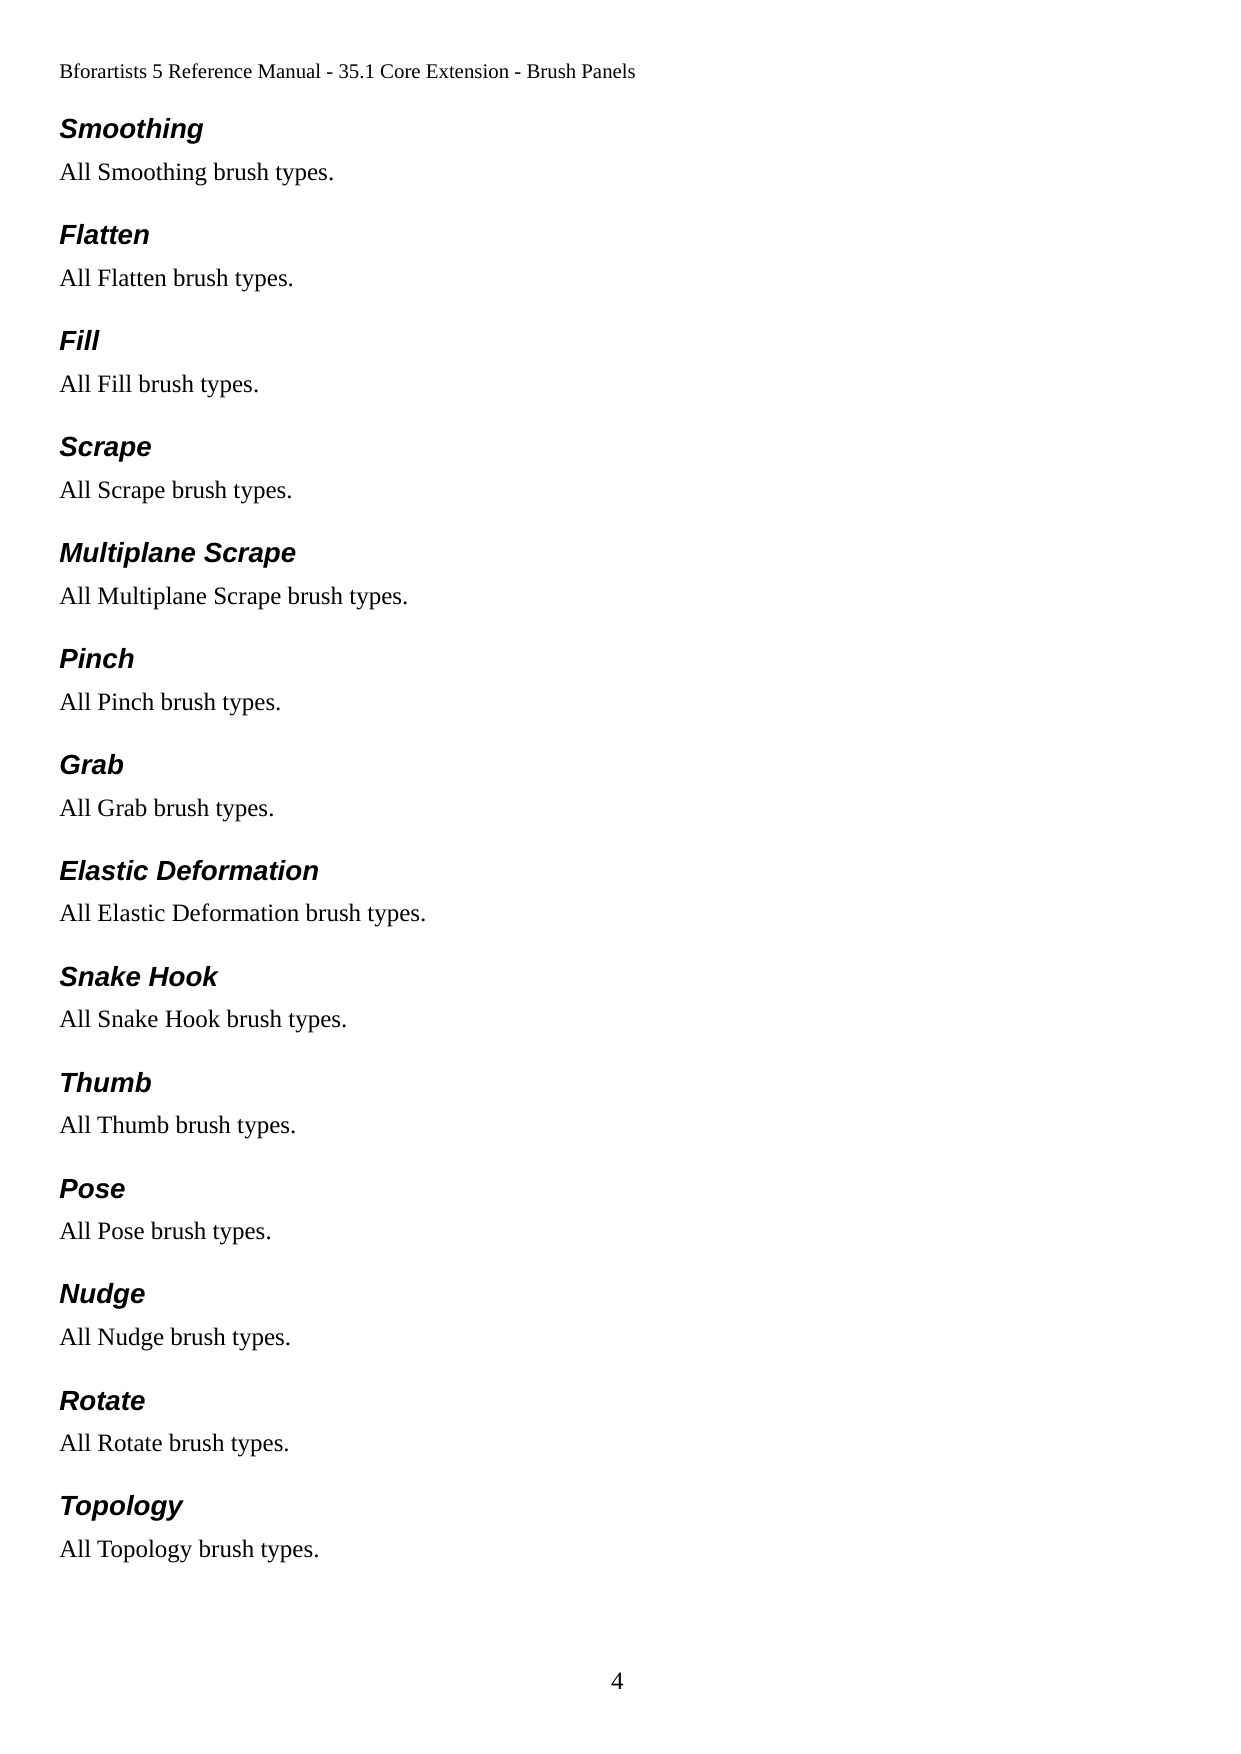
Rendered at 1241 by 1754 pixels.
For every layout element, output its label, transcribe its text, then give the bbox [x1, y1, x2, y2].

subtitle Snake Hook [59, 960, 1181, 992]
subtitle Multiplane Scrape [59, 536, 1181, 568]
subtitle Nudge [59, 1278, 1181, 1310]
subtitle Topology [59, 1490, 1181, 1522]
subtitle Scrape [59, 430, 1181, 462]
text All Fill brush types. [59, 369, 1181, 398]
subtitle Pose [59, 1172, 1181, 1204]
text All Topology brush types. [59, 1534, 1181, 1563]
subtitle Pinch [59, 642, 1181, 674]
subtitle Flatten [59, 218, 1181, 250]
text All Thumb brush types. [59, 1110, 1181, 1139]
text All Snake Hook brush types. [59, 1004, 1181, 1033]
text All Flatten brush types. [59, 263, 1181, 292]
subtitle Thumb [59, 1066, 1181, 1098]
subtitle Rotate [59, 1384, 1181, 1416]
text All Multiplane Scrape brush types. [59, 581, 1181, 609]
text All Elastic Deformation brush types. [59, 898, 1181, 927]
subtitle Grab [59, 748, 1181, 780]
subtitle Elastic Deformation [59, 854, 1181, 886]
text All Nudge brush types. [59, 1322, 1181, 1351]
text All Smoothing brush types. [59, 157, 1181, 186]
text All Scrape brush types. [59, 475, 1181, 503]
text All Pose brush types. [59, 1216, 1181, 1245]
text All Grab brush types. [59, 793, 1181, 821]
subtitle Fill [59, 324, 1181, 356]
subtitle Smoothing [59, 113, 1181, 144]
text All Pinch brush types. [59, 687, 1181, 715]
text All Rotate brush types. [59, 1428, 1181, 1457]
